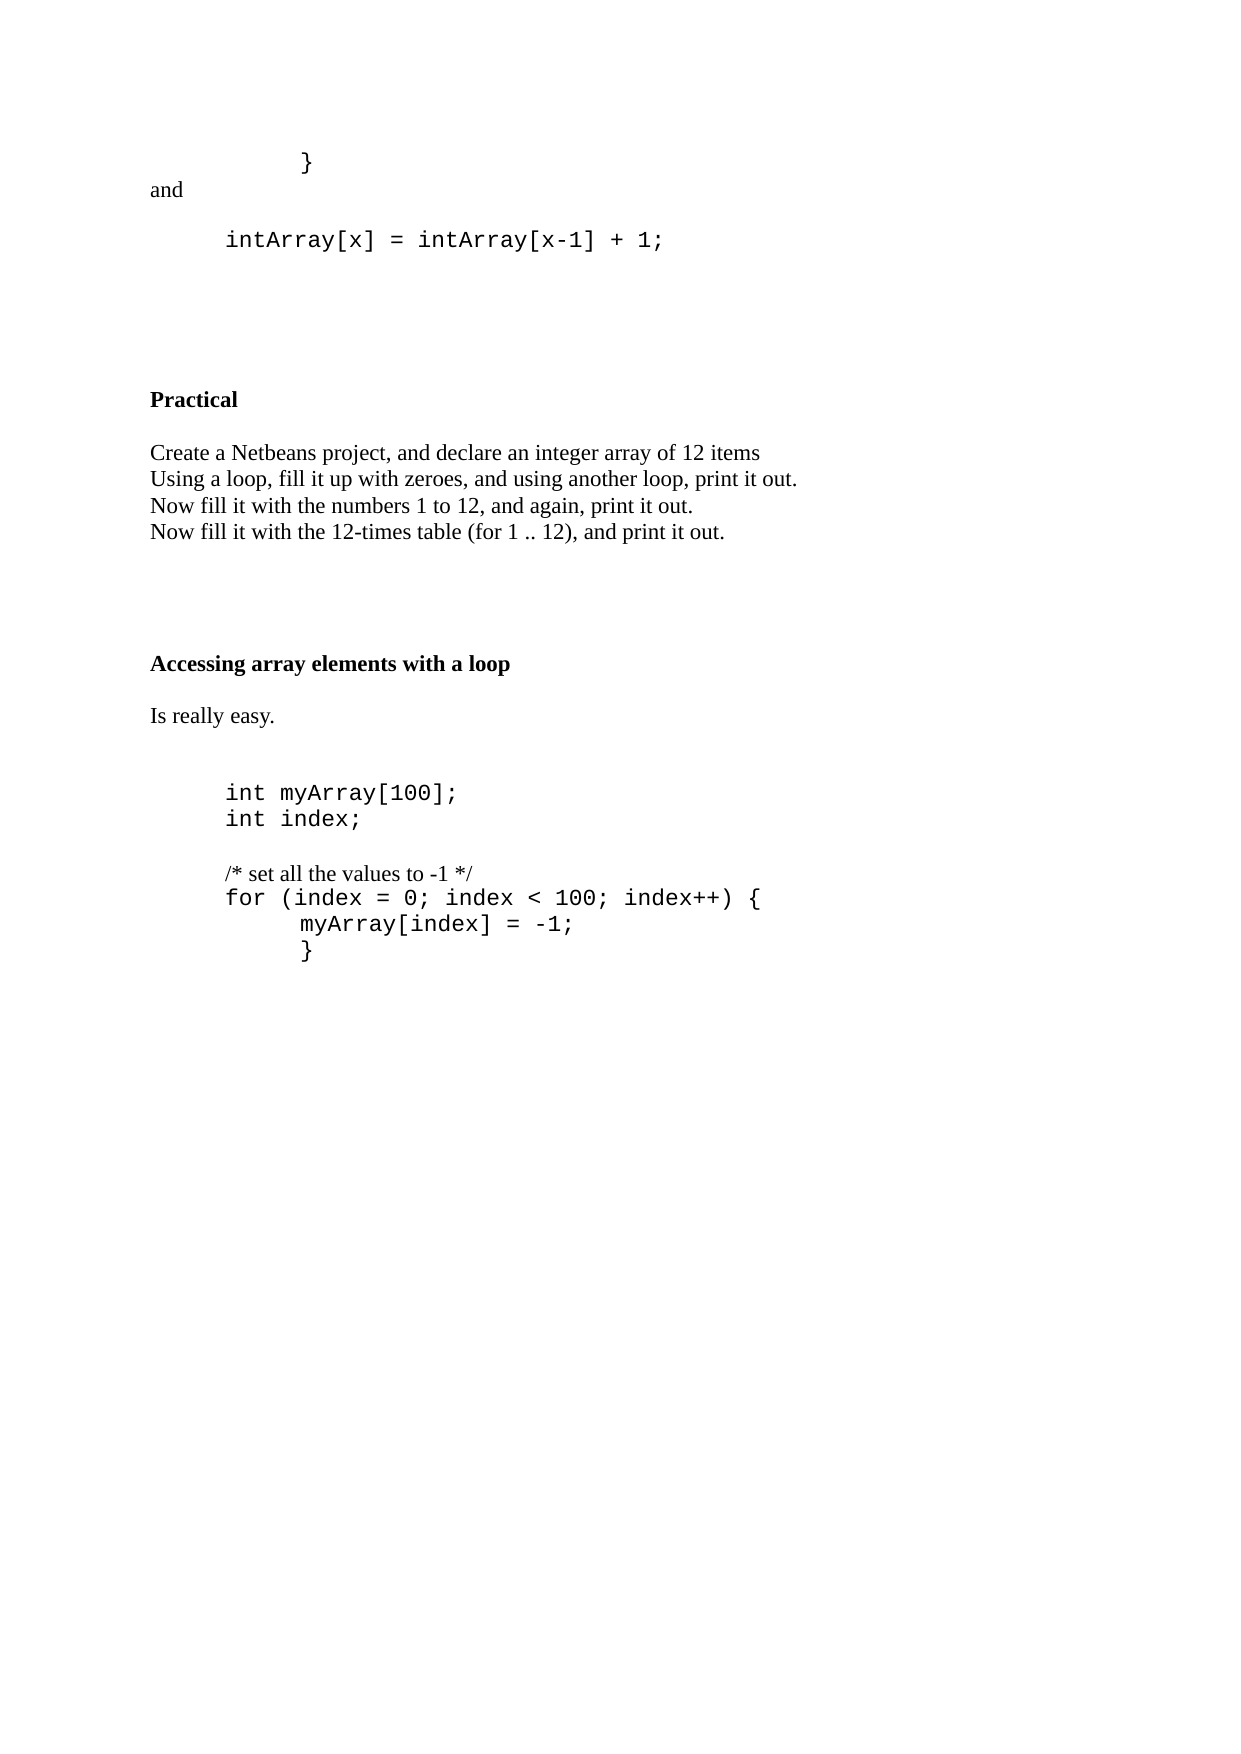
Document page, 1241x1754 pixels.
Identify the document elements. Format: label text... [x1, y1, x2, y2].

text Is really easy. [150, 703, 1090, 729]
text Create a Netbeans project, and declare an integer array of 12 items [150, 439, 1090, 465]
text Now fill it with the 12-times table (for 1 .. 12), and print it out. [150, 518, 1090, 544]
text int myArray[100]; [150, 782, 1090, 808]
text Now fill it with the numbers 1 to 12, and again, print it out. [150, 492, 1090, 518]
text int index; [150, 808, 1090, 833]
text } [150, 150, 1090, 176]
text Using a loop, fill it up with zeroes, and using another loop, print it out. [150, 465, 1090, 492]
text intArray[x] = intArray[x-1] + 1; [150, 229, 1090, 254]
text Accessing array elements with a loop [150, 650, 1090, 676]
text Practical [150, 386, 1090, 413]
text } [150, 938, 1090, 964]
text /* set all the values to -1 */ [150, 860, 1090, 886]
text for (index = 0; index < 100; index++) { [150, 886, 1090, 912]
text and [150, 176, 1090, 202]
text myArray[index] = -1; [150, 912, 1090, 938]
